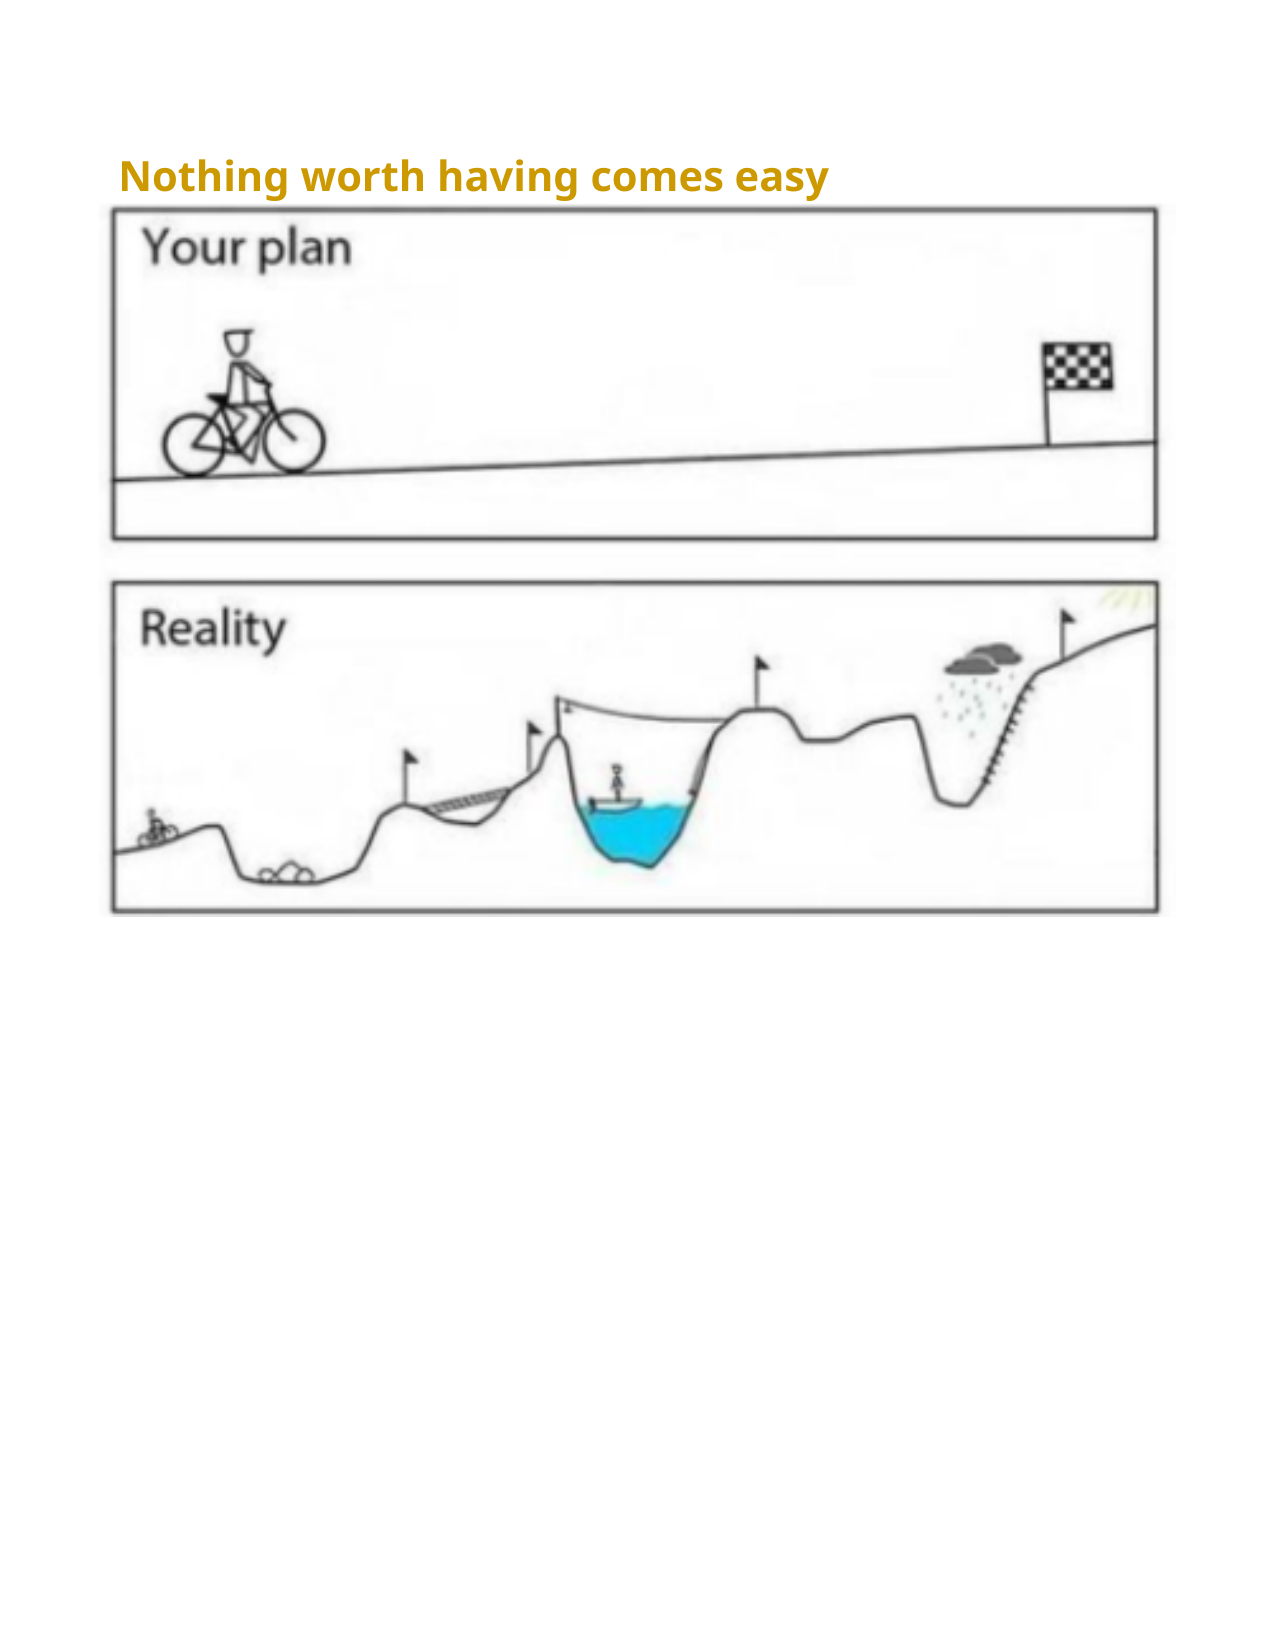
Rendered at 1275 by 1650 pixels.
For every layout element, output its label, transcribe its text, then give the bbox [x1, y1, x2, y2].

text Nothing worth having comes easy [118, 147, 1157, 203]
picture [98, 203, 1177, 917]
